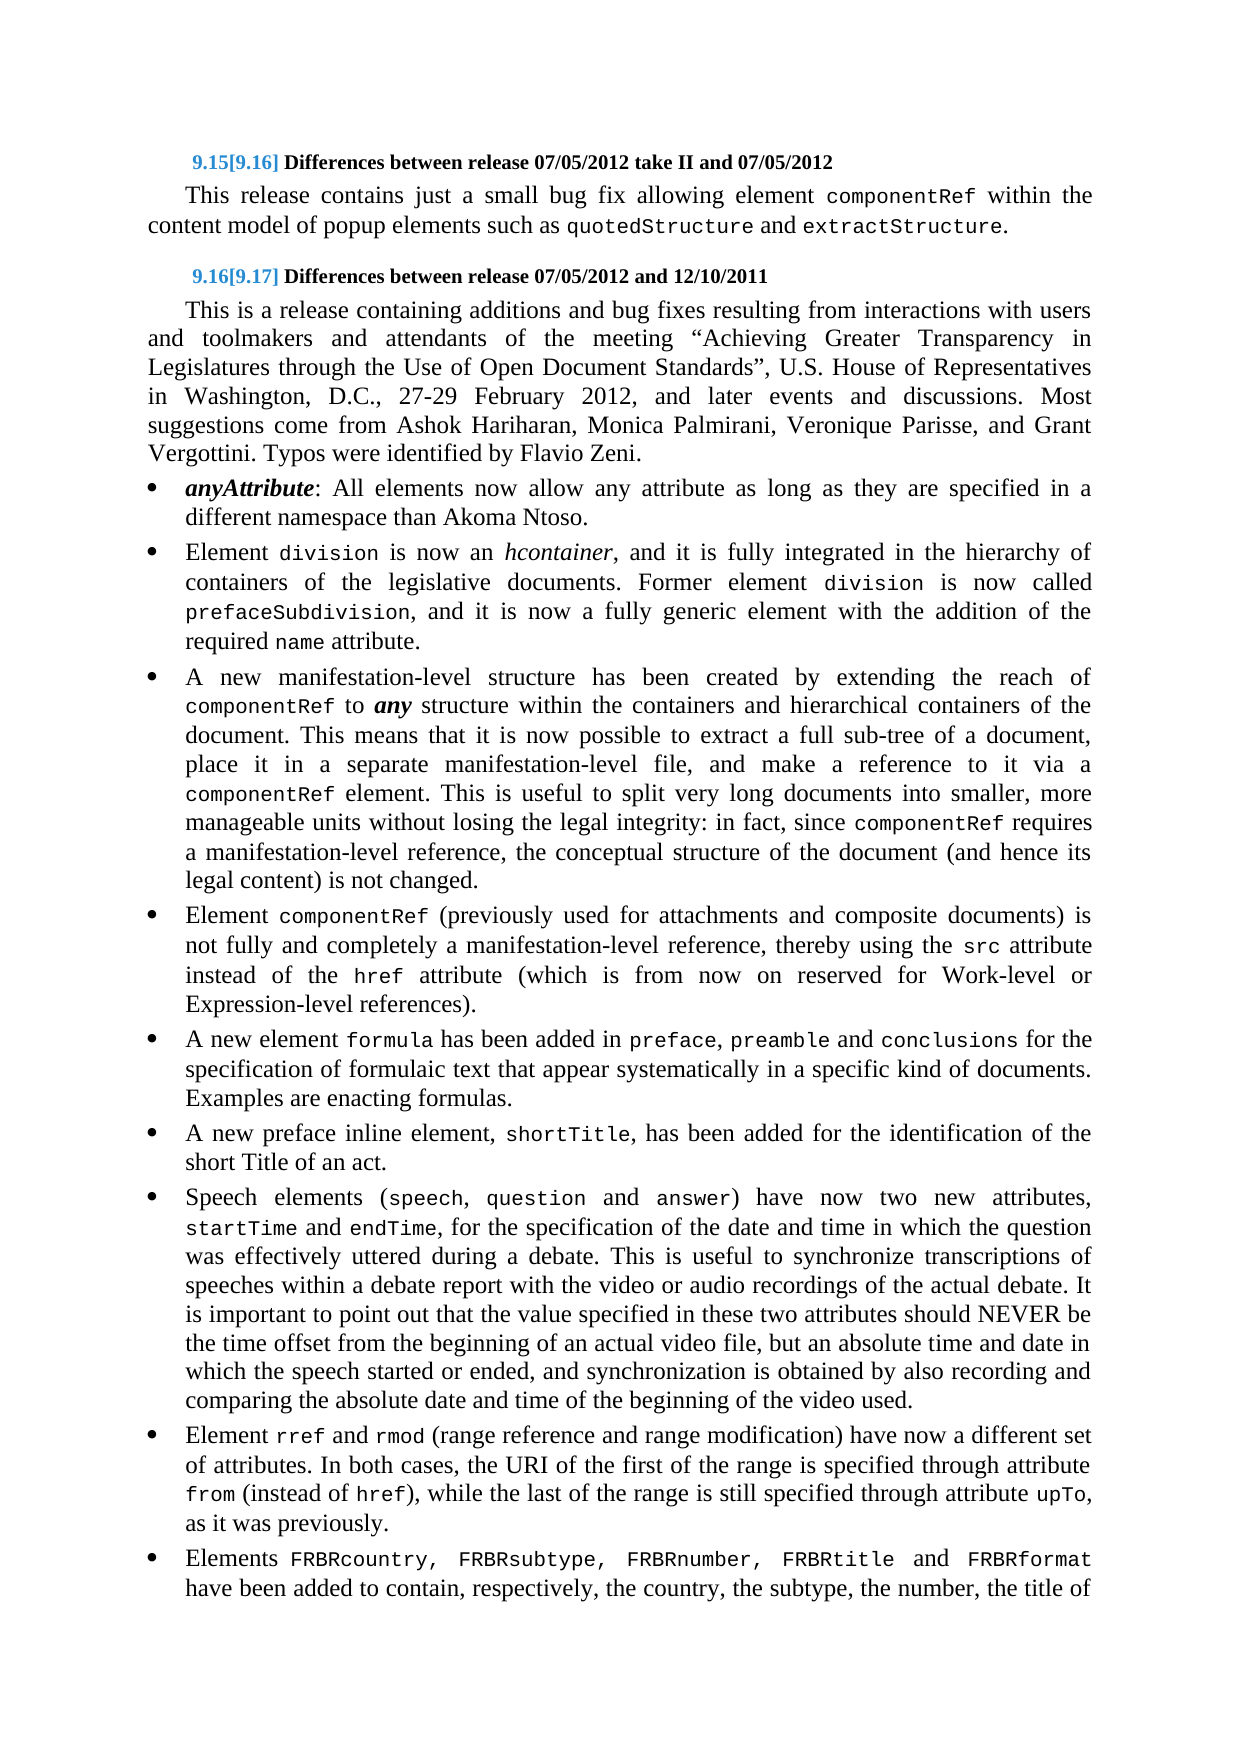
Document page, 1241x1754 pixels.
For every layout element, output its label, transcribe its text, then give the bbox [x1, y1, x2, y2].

list A new preface inline element, shortTitle, has been added for the identification of the short Title of an act. [148, 1118, 1092, 1176]
text This release contains just a small bug fix allowing element componentRef within the content model of popup elements such as quotedStructure and extractStructure. [148, 180, 1092, 239]
subtitle Differences between release 07/05/2012 take II and 07/05/2012 [192, 150, 1092, 174]
list Element division is now an hcontainer, and it is fully integrated in the hierarchy of containers of the legislative documents. Former element division is now called prefaceSubdivision, and it is now a fully generic element with the addition of the required name attribute. [148, 537, 1092, 656]
list Element rref and rmod (range reference and range modification) have now a different set of attributes. In both cases, the URI of the first of the range is specified through attribute from (instead of href), while the last of the range is still specified through attribute upTo, as it was previously. [148, 1420, 1092, 1537]
list Element componentRef (previously used for attachments and composite documents) is not fully and completely a manifestation-level reference, thereby using the src attribute instead of the href attribute (which is from now on reserved for Work-level or Expression-level references). [148, 901, 1092, 1018]
list Speech elements (speech, question and answer) have now two new attributes, startTime and endTime, for the specification of the date and time in which the question was effectively uttered during a debate. This is useful to synchronize transcriptions of speeches within a debate report with the video or audio recordings of the actual debate. It is important to point out that the value specified in these two attributes should NEVER be the time offset from the beginning of an actual video file, but an absolute time and date in which the speech started or ended, and synchronization is obtained by also recording and comparing the absolute date and time of the beginning of the video used. [148, 1182, 1092, 1414]
text This is a release containing additions and bug fixes resulting from interactions with users and toolmakers and attendants of the meeting “Achieving Greater Transparency in Legislatures through the Use of Open Document Standards”, U.S. House of Representatives in Washington, D.C., 27-29 February 2012, and later events and discussions. Most suggestions come from Ashok Hariharan, Monica Palmirani, Veronique Parisse, and Grant Vergottini. Typos were identified by Flavio Zeni. [148, 295, 1092, 467]
subtitle Differences between release 07/05/2012 and 12/10/2011 [192, 264, 1092, 288]
list anyAttribute: All elements now allow any attribute as long as they are specified in a different namespace than Akoma Ntoso. [148, 473, 1092, 531]
list A new element formula has been added in preface, preamble and conclusions for the specification of formulaic text that appear systematically in a specific kind of documents. Examples are enacting formulas. [148, 1024, 1092, 1111]
list Elements FRBRcountry, FRBRsubtype, FRBRnumber, FRBRtitle and FRBRformat have been added to contain, respectively, the country, the subtype, the number, the title of [148, 1543, 1092, 1601]
list A new manifestation-level structure has been created by extending the reach of componentRef to any structure within the containers and hierarchical containers of the document. This means that it is now possible to extract a full sub-tree of a document, place it in a separate manifestation-level file, and make a reference to it via a componentRef element. This is useful to split very long documents into smaller, more manageable units without losing the legal integrity: in fact, since componentRef requires a manifestation-level reference, the conceptual structure of the document (and hence its legal content) is not changed. [148, 662, 1092, 894]
